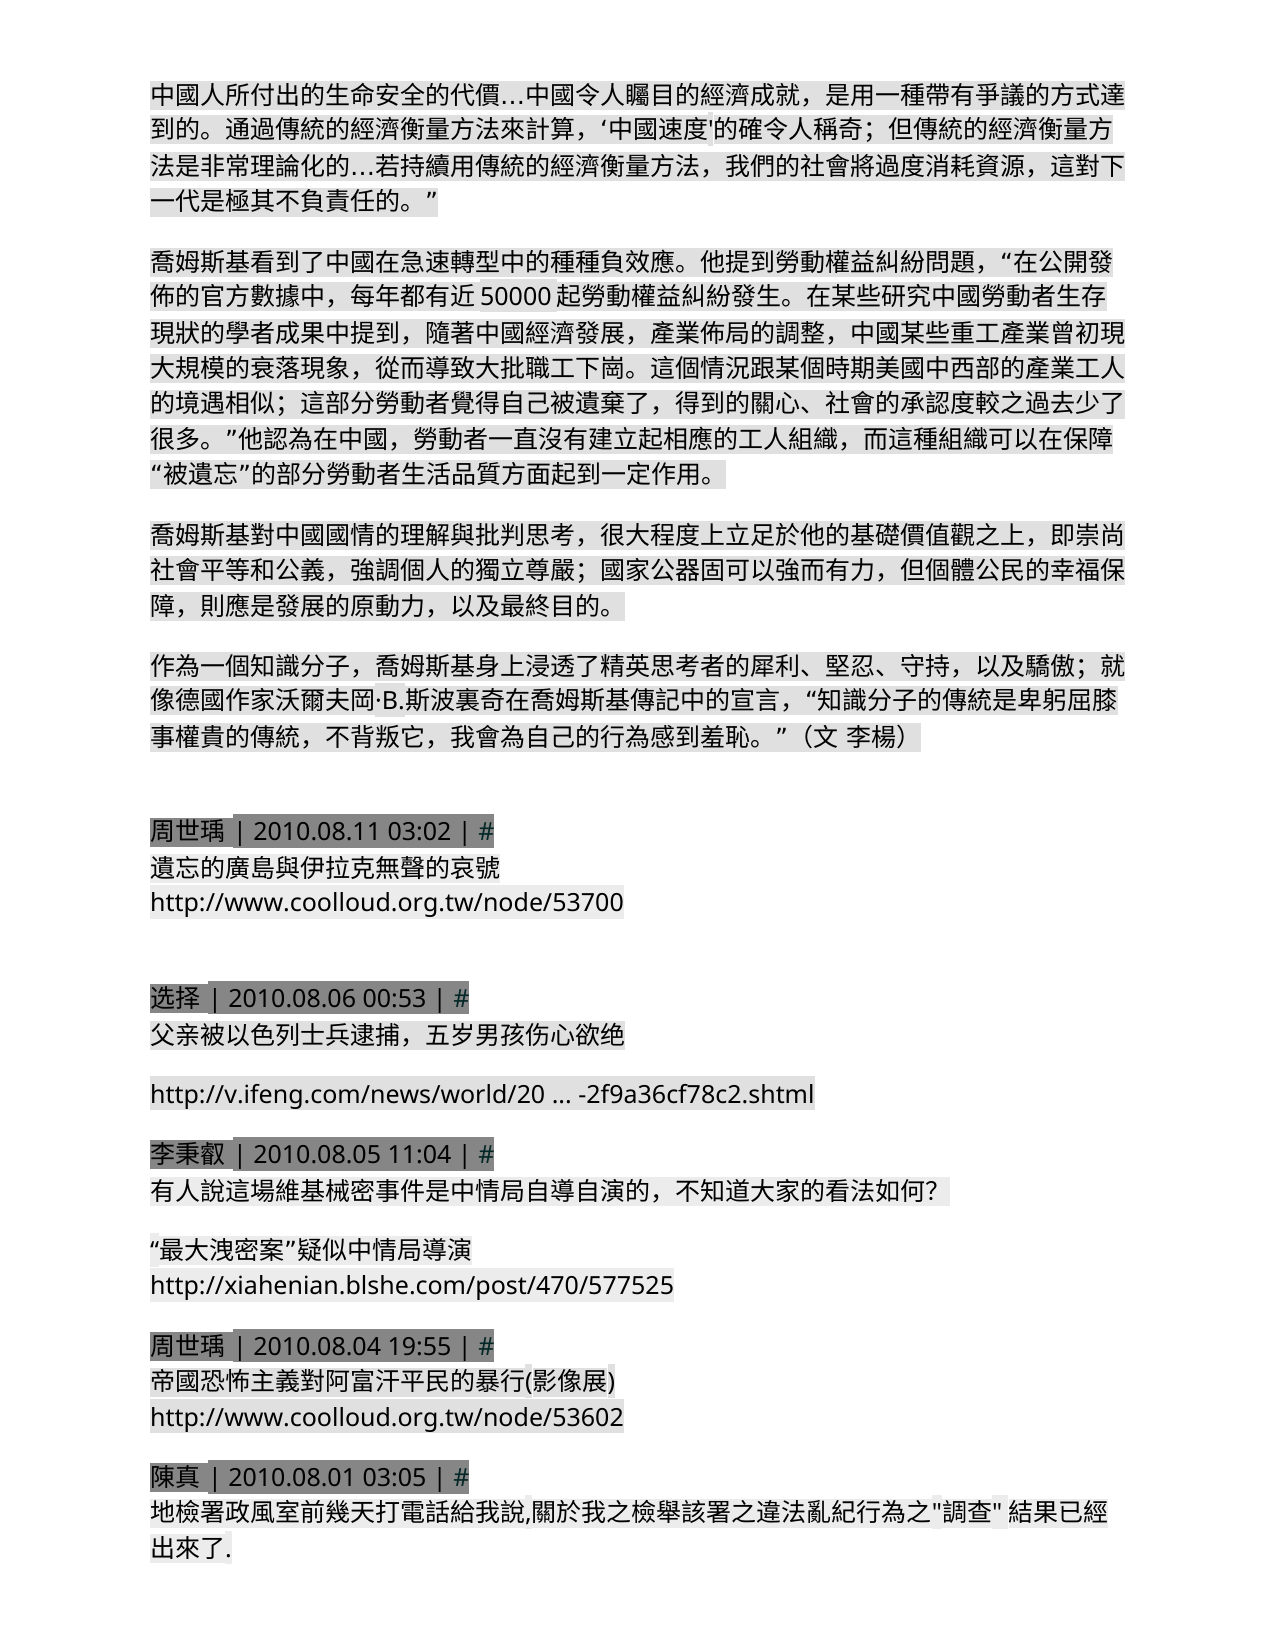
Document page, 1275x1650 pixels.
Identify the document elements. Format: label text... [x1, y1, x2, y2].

text 选择 | 2010.08.06 00:53 | # [150, 979, 1125, 1014]
text 遺忘的廣島與伊拉克無聲的哀號 http://www.coolloud.org.tw/node/53700 [150, 848, 1125, 954]
text “最大洩密案”疑似中情局導演 http://xiahenian.blshe.com/post/470/577525 [150, 1231, 1125, 1302]
text 喬姆斯基看到了中國在急速轉型中的種種負效應。他提到勞動權益糾紛問題，“在公開發佈的官方數據中，每年都有近50000起勞動權益糾紛發生。在某些研究中國勞動者生存現狀的學者成果中提到，隨著中國經濟發展，產業佈局的調整，中國某些重工產業曾初現大規模的衰落現象，從而導致大批職工下崗。這個情況跟某個時期美國中西部的產業工人的境遇相似；這部分勞動者覺得自己被遺棄了，得到的關心、社會的承認度較之過去少了很多。”他認為在中國，勞動者一直沒有建立起相應的工人組織，而這種組織可以在保障“被遺忘”的部分勞動者生活品質方面起到一定作用。 [150, 242, 1125, 489]
text 帝國恐怖主義對阿富汗平民的暴行(影像展) http://www.coolloud.org.tw/node/53602 [150, 1362, 1125, 1433]
text 地檢署政風室前幾天打電話給我說,關於我之檢舉該署之違法亂紀行為之"調查" 結果已經出來了. [150, 1494, 1125, 1564]
text http://v.ifeng.com/news/world/20 ... -2f9a36cf78c2.shtml [150, 1075, 1125, 1110]
text 周世瑀 | 2010.08.11 03:02 | # [150, 812, 1125, 848]
text 有人說這場維基械密事件是中情局自導自演的，不知道大家的看法如何？ [150, 1171, 1125, 1206]
text 李秉叡 | 2010.08.05 11:04 | # [150, 1135, 1125, 1171]
text 周世瑀 | 2010.08.04 19:55 | # [150, 1327, 1125, 1362]
text 父亲被以色列士兵逮捕，五岁男孩伤心欲绝 [150, 1014, 1125, 1050]
text 陳真 | 2010.08.01 03:05 | # [150, 1458, 1125, 1494]
text 喬姆斯基對中國國情的理解與批判思考，很大程度上立足於他的基礎價值觀之上，即崇尚社會平等和公義，強調個人的獨立尊嚴；國家公器固可以強而有力，但個體公民的幸福保障，則應是發展的原動力，以及最終目的。 [150, 514, 1125, 621]
text “中國增長對人民帶來了巨大的積極影響，但其過程中所付出的代價，如黑影隨行。比如，中國人所付出的生命安全的代價…中國令人矚目的經濟成就，是用一種帶有爭議的方式達到的。通過傳統的經濟衡量方法來計算，‘中國速度'的確令人稱奇；但傳統的經濟衡量方法是非常理論化的…若持續用傳統的經濟衡量方法，我們的社會將過度消耗資源，這對下一代是極其不負責任的。” [150, 75, 1125, 217]
text 作為一個知識分子，喬姆斯基身上浸透了精英思考者的犀利、堅忍、守持，以及驕傲；就像德國作家沃爾夫岡·B.斯波裏奇在喬姆斯基傳記中的宣言，“知識分子的傳統是卑躬屈膝事權貴的傳統，不背叛它，我會為自己的行為感到羞恥。”（文 李楊） [150, 646, 1125, 787]
